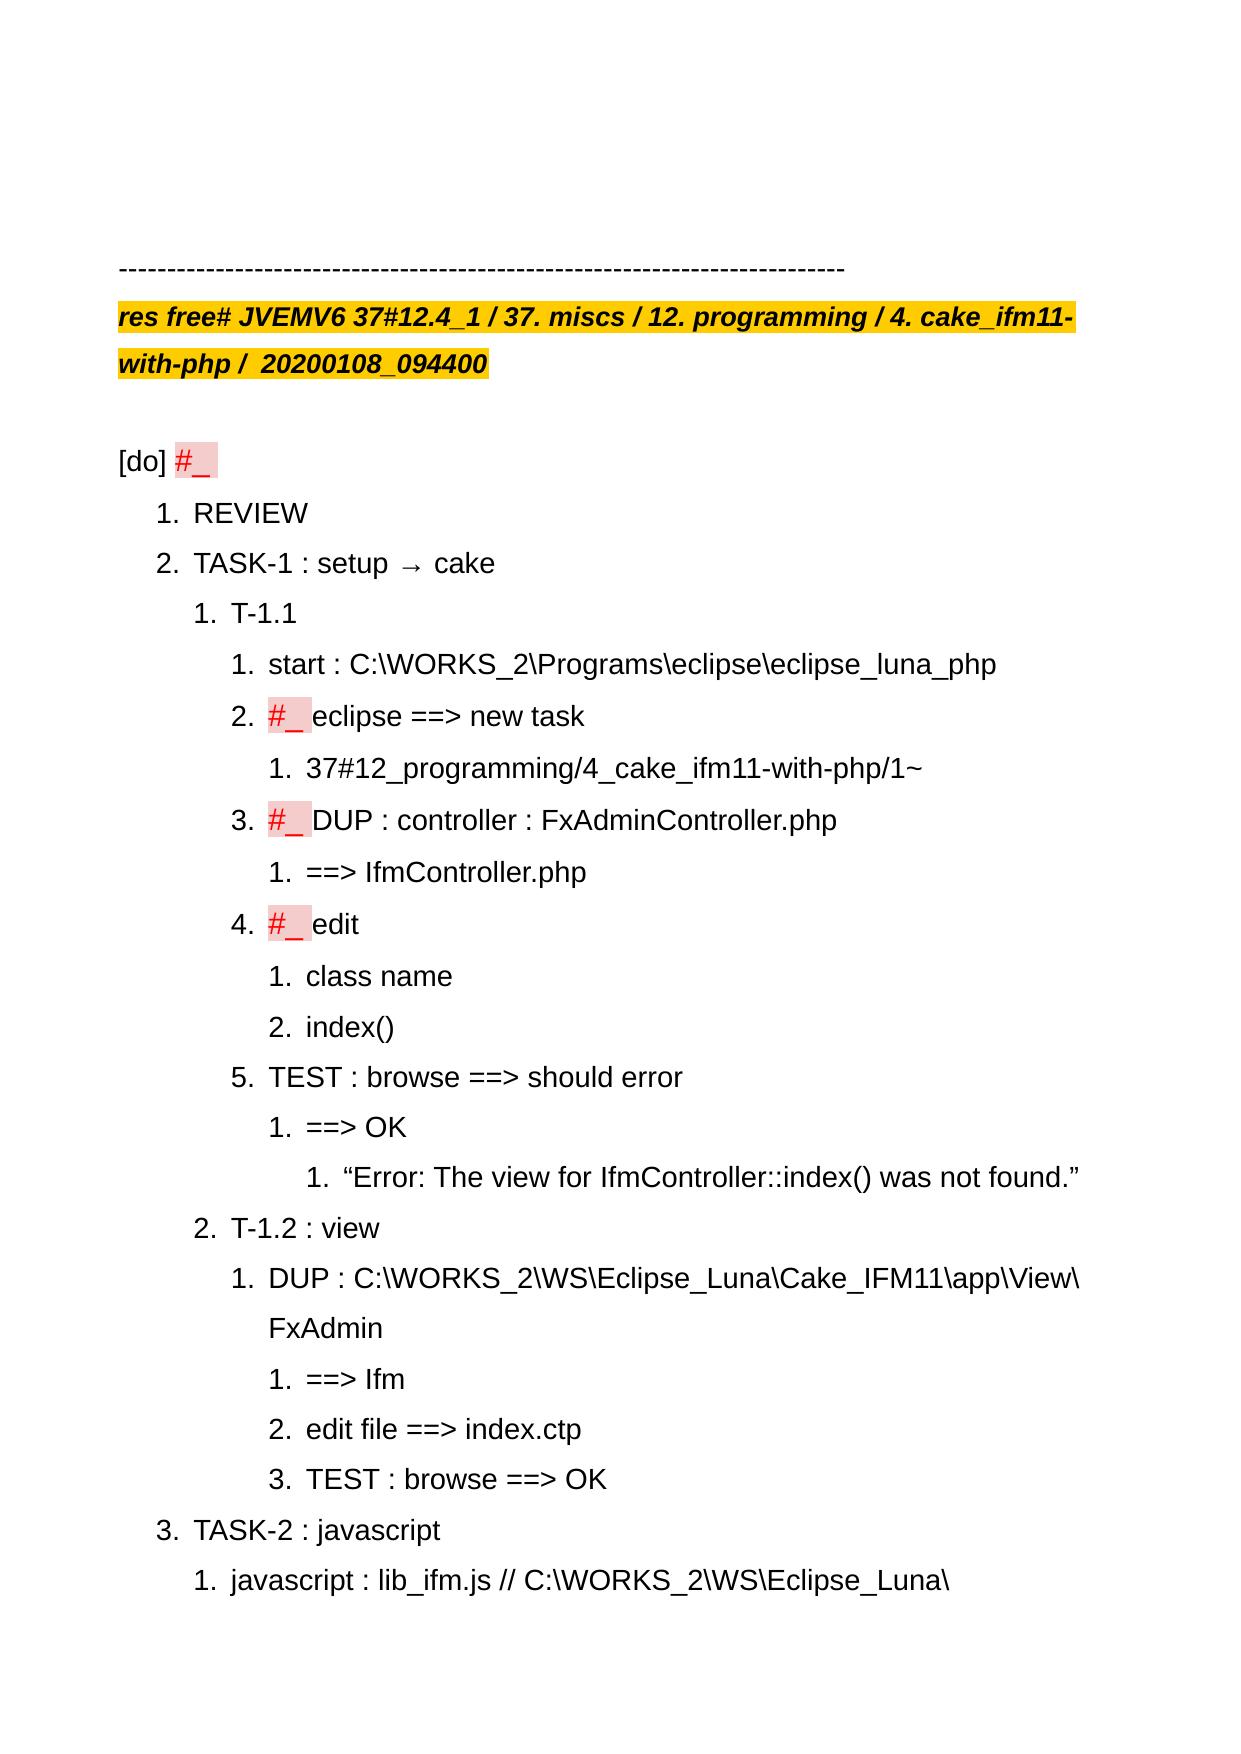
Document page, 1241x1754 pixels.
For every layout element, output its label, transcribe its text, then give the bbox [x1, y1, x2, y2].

list “Error: The view for IfmController::index() was not found.” [306, 1161, 1122, 1194]
text res free# JVEMV6 37#12.4_1 / 37. miscs / 12. programming / 4. cake_ifm11-with-php / 20200108_094400 [118, 301, 1122, 379]
list ==> Ifm [268, 1362, 1122, 1395]
list class name [268, 959, 1122, 993]
list TEST : browse ==> should error [231, 1060, 1122, 1093]
list REVIEW [156, 496, 1122, 529]
list #_ DUP : controller : FxAdminController.php [231, 801, 1122, 837]
list ==> OK [268, 1110, 1122, 1144]
list DUP : C:\WORKS_2\WS\Eclipse_Luna\Cake_IFM11\app\View\FxAdmin [231, 1261, 1122, 1345]
list T-1.1 [193, 596, 1122, 630]
list TASK-2 : javascript [156, 1513, 1122, 1546]
list #_ eclipse ==> new task [231, 697, 1122, 733]
list ==> IfmController.php [268, 855, 1122, 889]
list index() [268, 1009, 1122, 1043]
list 37#12_programming/4_cake_ifm11-with-php/1~ [268, 751, 1122, 784]
text --------------------------------------------------------------------------- [118, 251, 1122, 284]
list TEST : browse ==> OK [268, 1462, 1122, 1496]
list javascript : lib_ifm.js // C:\WORKS_2\WS\Eclipse_Luna\ [193, 1563, 1122, 1597]
list TASK-1 : setup → cake [156, 546, 1122, 580]
list #_ edit [231, 905, 1122, 941]
list start : C:\WORKS_2\Programs\eclipse\eclipse_luna_php [231, 647, 1122, 680]
list T-1.2 : view [193, 1211, 1122, 1244]
list edit file ==> index.ctp [268, 1412, 1122, 1446]
text [do] #_ [118, 442, 1122, 478]
